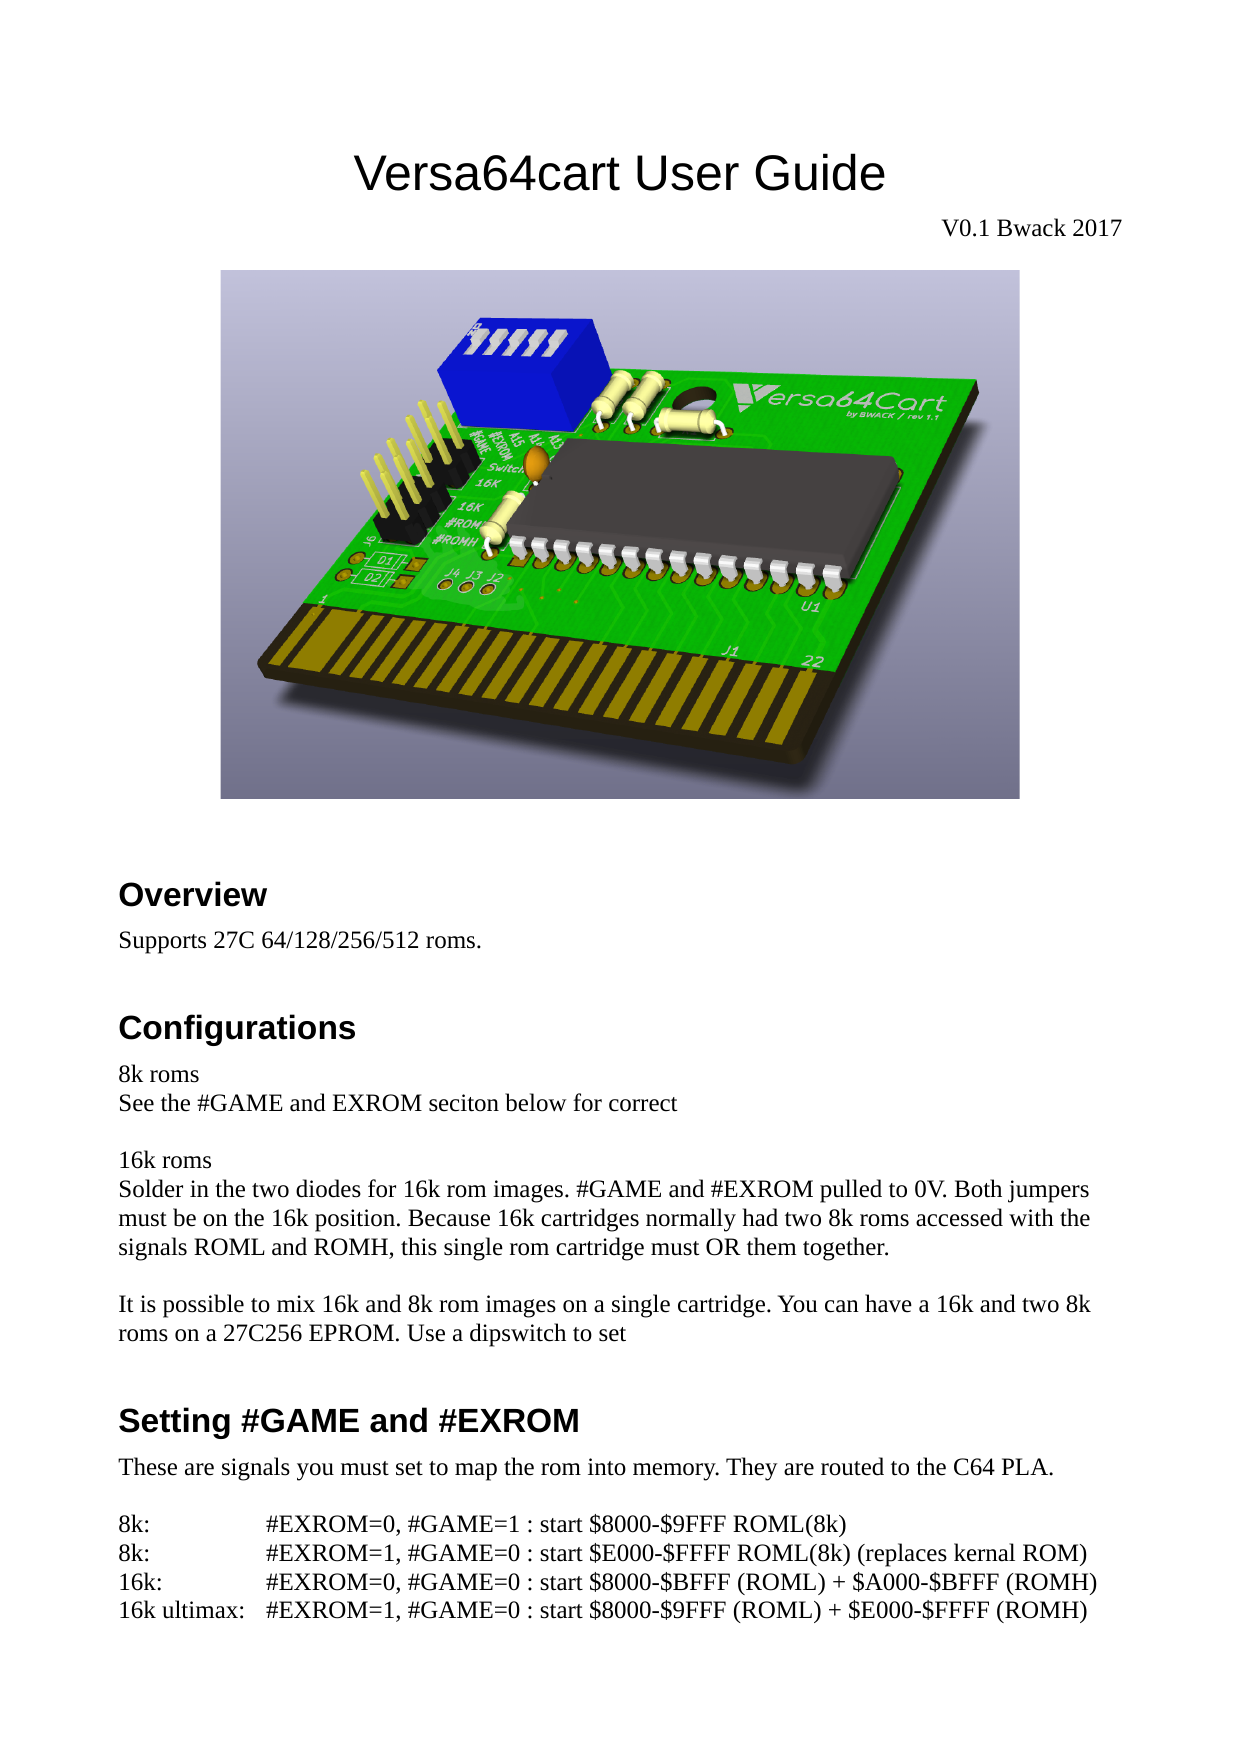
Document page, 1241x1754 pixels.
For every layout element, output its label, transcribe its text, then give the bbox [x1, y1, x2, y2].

text Solder in the two diodes for 16k rom images. #GAME and #EXROM pulled to 0V. Both jumpers must be on the 16k position. Because 16k cartridges normally had two 8k roms accessed with the signals ROML and ROMH, this single rom cartridge must OR them together. [118, 1174, 1122, 1260]
subtitle Configurations [118, 1008, 1122, 1047]
text It is possible to mix 16k and 8k rom images on a single cartridge. You can have a 16k and two 8k roms on a 27C256 EPROM. Use a dipswitch to set [118, 1289, 1122, 1347]
subtitle Versa64cart User Guide [118, 143, 1122, 201]
text See the #GAME and EXROM seciton below for correct [118, 1088, 1122, 1117]
text 16k roms [118, 1145, 1122, 1174]
text V0.1 Bwack 2017 [118, 213, 1122, 242]
text 8k roms [118, 1059, 1122, 1088]
text 16k ultimax: #EXROM=1, #GAME=0 : start $8000-$9FFF (ROML) + $E000-$FFFF (ROMH) [118, 1595, 1122, 1624]
text 8k: #EXROM=1, #GAME=0 : start $E000-$FFFF ROML(8k) (replaces kernal ROM) [118, 1538, 1122, 1567]
text 8k: #EXROM=0, #GAME=1 : start $8000-$9FFF ROML(8k) [118, 1509, 1122, 1538]
picture [220, 270, 1020, 799]
text 16k: #EXROM=0, #GAME=0 : start $8000-$BFFF (ROML) + $A000-$BFFF (ROMH) [118, 1567, 1122, 1595]
subtitle Setting #GAME and #EXROM [118, 1400, 1122, 1439]
text Supports 27C 64/128/256/512 roms. [118, 926, 1122, 954]
text These are signals you must set to map the rom into memory. They are routed to the C64 PLA. [118, 1452, 1122, 1480]
subtitle Overview [118, 874, 1122, 913]
